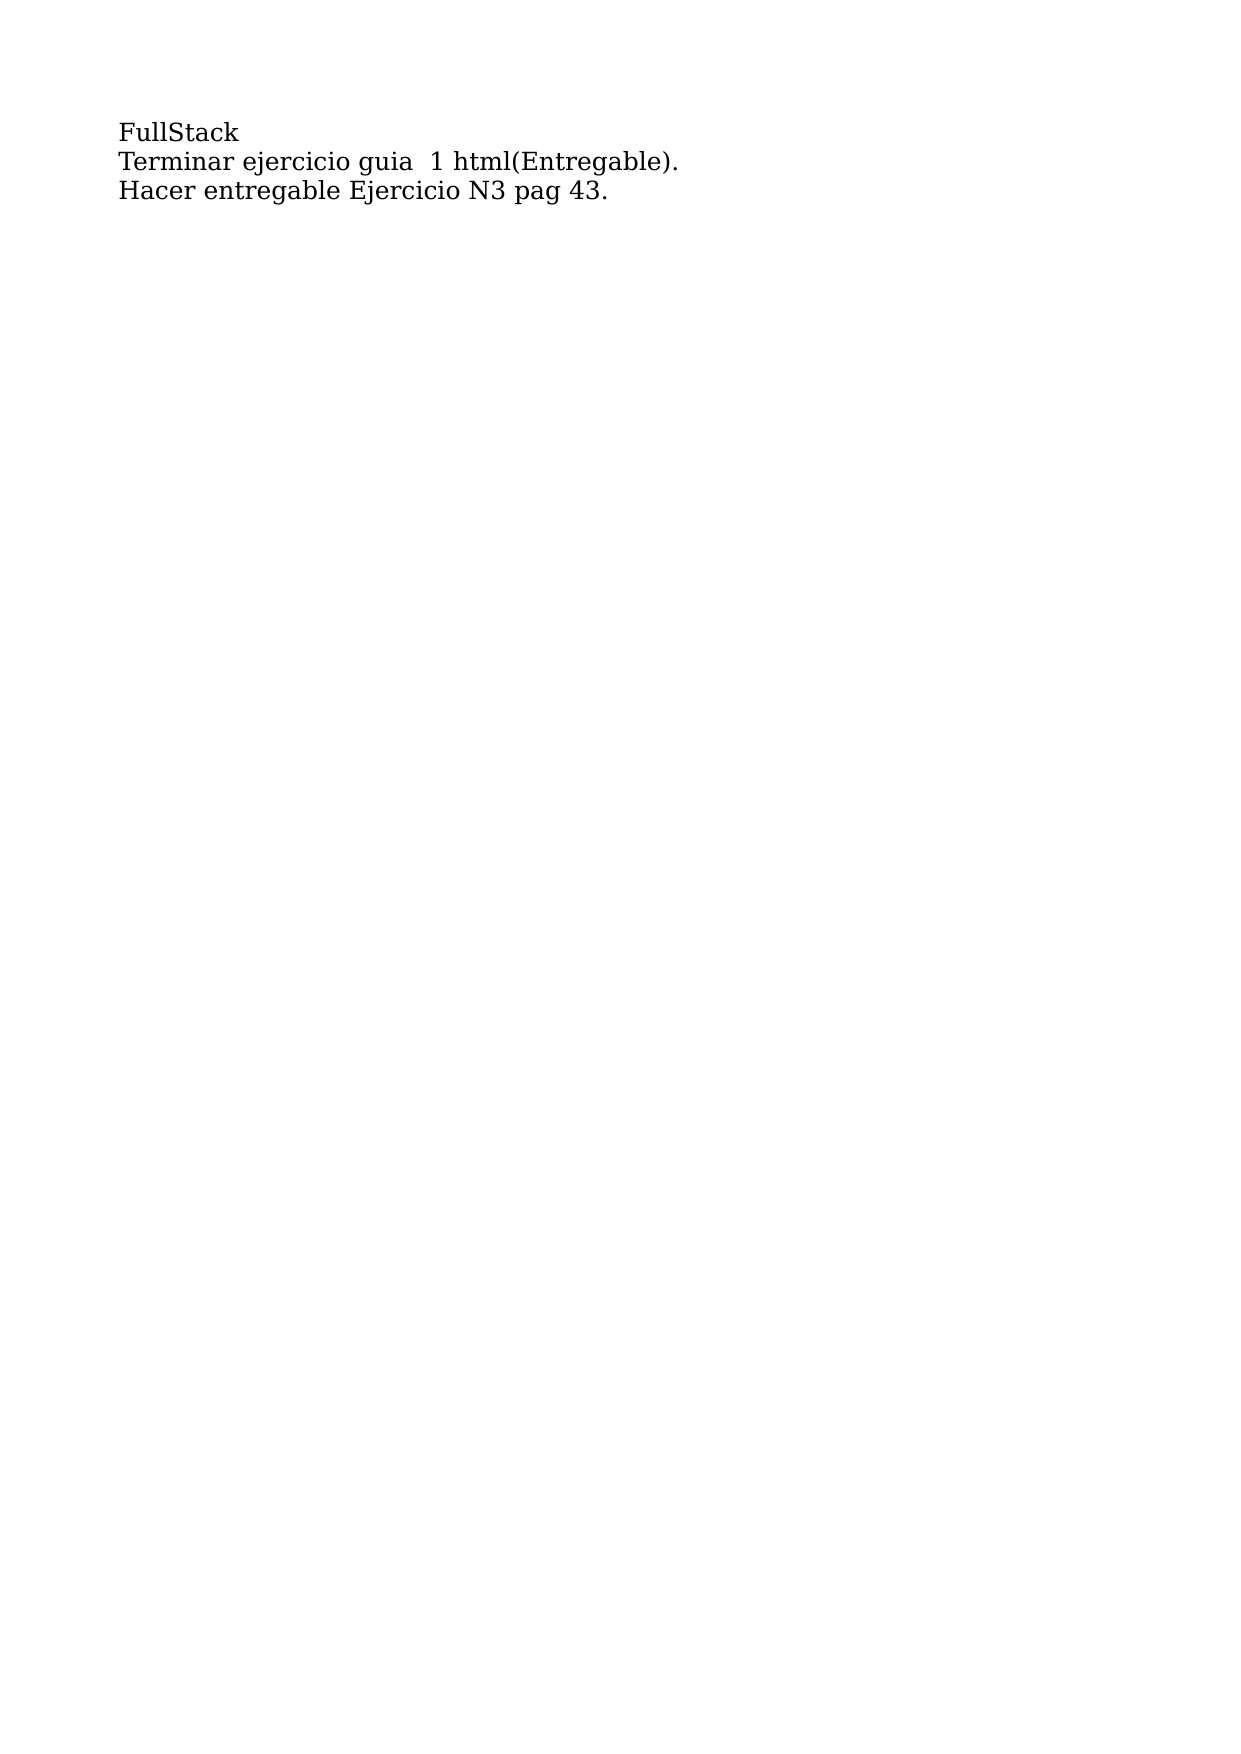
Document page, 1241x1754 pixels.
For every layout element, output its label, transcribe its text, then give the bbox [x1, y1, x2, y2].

text Terminar ejercicio guia 1 html(Entregable). [118, 147, 1122, 176]
text FullStack [118, 118, 1122, 147]
text Hacer entregable Ejercicio N3 pag 43. [118, 176, 1122, 206]
